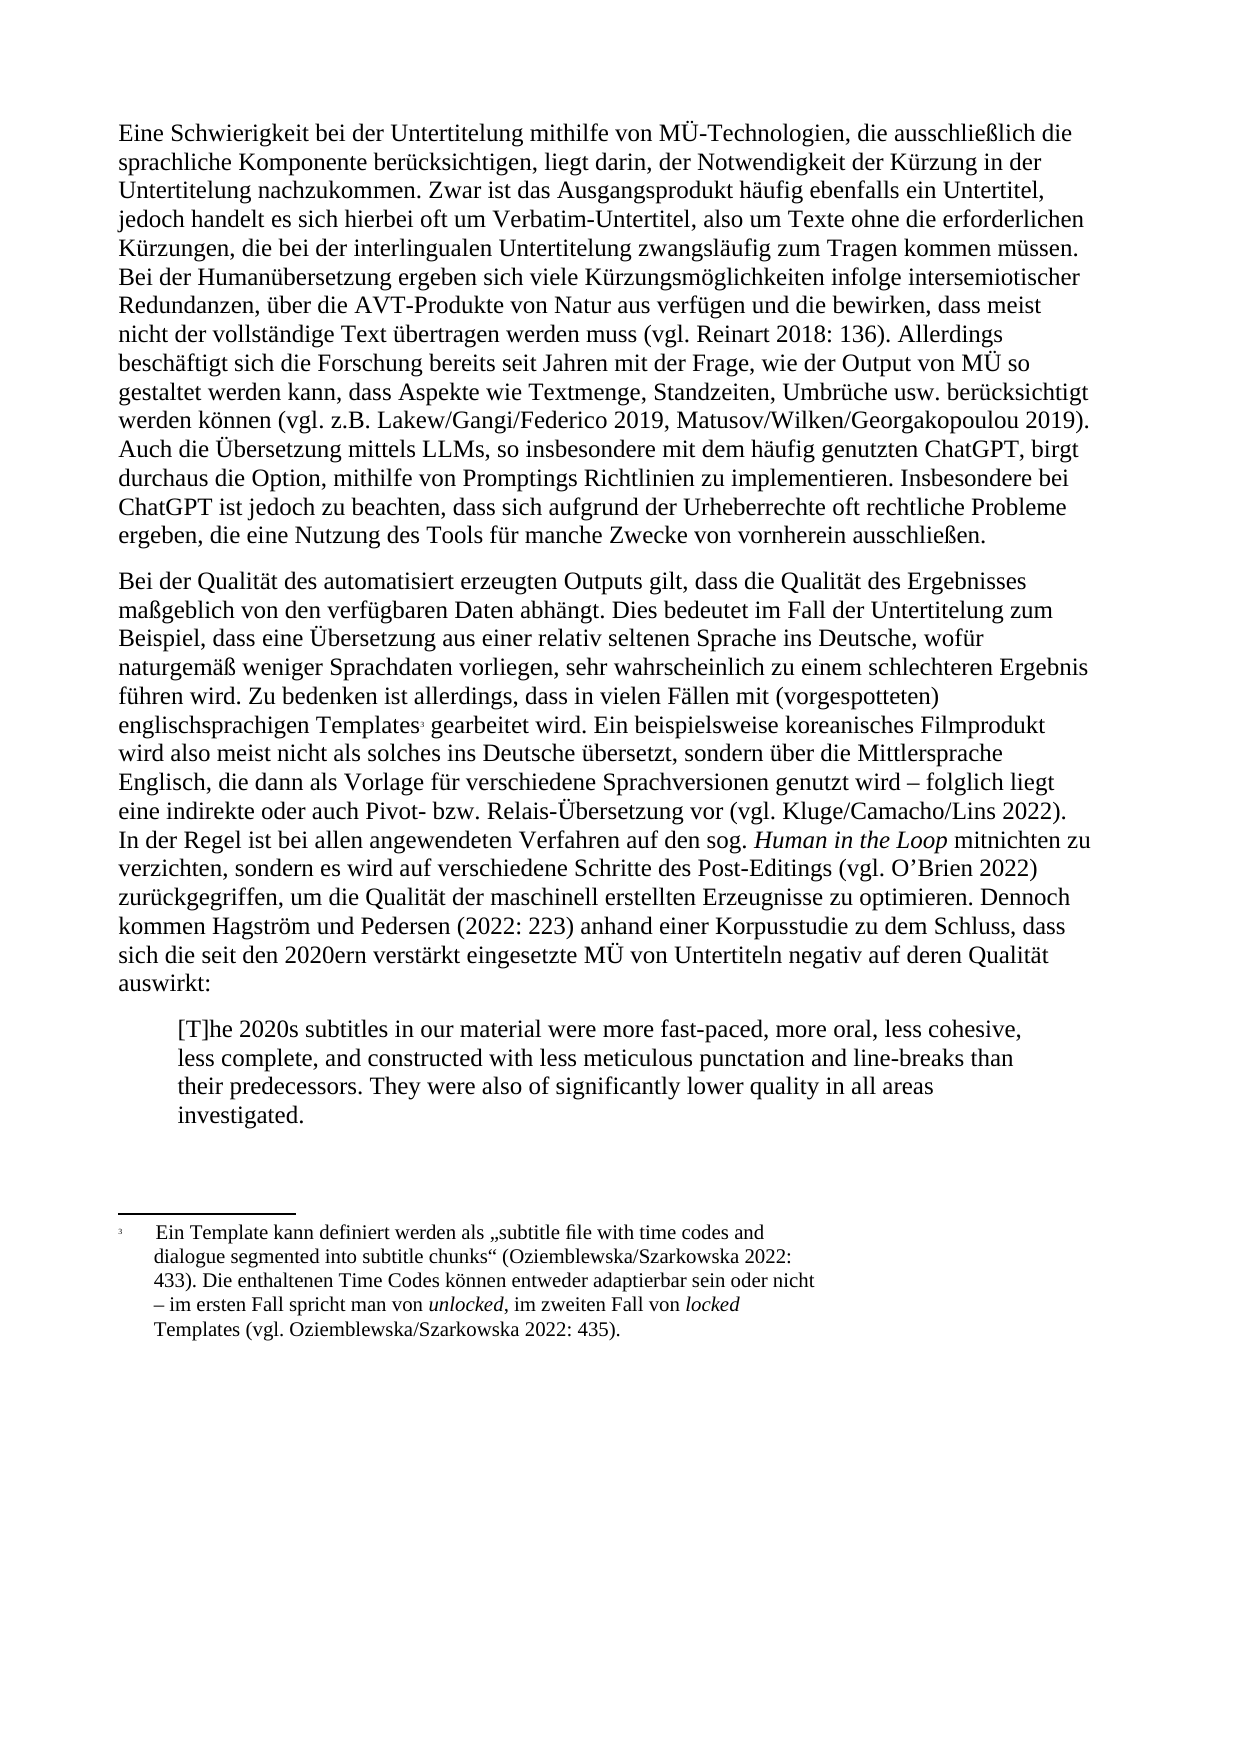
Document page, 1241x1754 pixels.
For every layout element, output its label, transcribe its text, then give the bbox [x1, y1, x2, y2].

text Ein Template kann definiert werden als „subtitle ﬁle with time codes and dialogue segmented into subtitle chunks“ (Oziemblewska/Szarkowska 2022: 433). Die enthaltenen Time Codes können entweder adaptierbar sein oder nicht – im ersten Fall spricht man von unlocked, im zweiten Fall von locked Templates (vgl. Oziemblewska/Szarkowska 2022: 435). [118, 1220, 827, 1341]
text Bei der Qualität des automatisiert erzeugten Outputs gilt, dass die Qualität des Ergebnisses maßgeblich von den verfügbaren Daten abhängt. Dies bedeutet im Fall der Untertitelung zum Beispiel, dass eine Übersetzung aus einer relativ seltenen Sprache ins Deutsche, wofür naturgemäß weniger Sprachdaten vorliegen, sehr wahrscheinlich zu einem schlechteren Ergebnis führen wird. Zu bedenken ist allerdings, dass in vielen Fällen mit (vorgespotteten) englischsprachigen Templates gearbeitet wird. Ein beispielsweise koreanisches Filmprodukt wird also meist nicht als solches ins Deutsche übersetzt, sondern über die Mittlersprache Englisch, die dann als Vorlage für verschiedene Sprachversionen genutzt wird – folglich liegt eine indirekte oder auch Pivot- bzw. Relais-Übersetzung vor (vgl. Kluge/Camacho/Lins 2022). In der Regel ist bei allen angewendeten Verfahren auf den sog. Human in the Loop mitnichten zu verzichten, sondern es wird auf verschiedene Schritte des Post-Editings (vgl. O’Brien 2022) zurückgegriffen, um die Qualität der maschinell erstellten Erzeugnisse zu optimieren. Dennoch kommen Hagström und Pedersen (2022: 223) anhand einer Korpusstudie zu dem Schluss, dass sich die seit den 2020ern verstärkt eingesetzte MÜ von Untertiteln negativ auf deren Qualität auswirkt: [118, 566, 1093, 997]
text [T]he 2020s subtitles in our material were more fast-paced, more oral, less cohesive, less complete, and constructed with less meticulous punctation and line-breaks than their predecessors. They were also of significantly lower quality in all areas investigated. [177, 1014, 1034, 1129]
text Eine Schwierigkeit bei der Untertitelung mithilfe von MÜ-Technologien, die ausschließlich die sprachliche Komponente berücksichtigen, liegt darin, der Notwendigkeit der Kürzung in der Untertitelung nachzukommen. Zwar ist das Ausgangsprodukt häufig ebenfalls ein Untertitel, jedoch handelt es sich hierbei oft um Verbatim-Untertitel, also um Texte ohne die erforderlichen Kürzungen, die bei der interlingualen Untertitelung zwangsläufig zum Tragen kommen müssen. Bei der Humanübersetzung ergeben sich viele Kürzungsmöglichkeiten infolge intersemiotischer Redundanzen, über die AVT-Produkte von Natur aus verfügen und die bewirken, dass meist nicht der vollständige Text übertragen werden muss (vgl. Reinart 2018: 136). Allerdings beschäftigt sich die Forschung bereits seit Jahren mit der Frage, wie der Output von MÜ so gestaltet werden kann, dass Aspekte wie Textmenge, Standzeiten, Umbrüche usw. berücksichtigt werden können (vgl. z.B. Lakew/Gangi/Federico 2019, Matusov/Wilken/Georgakopoulou 2019). Auch die Übersetzung mittels LLMs, so insbesondere mit dem häufig genutzten ChatGPT, birgt durchaus die Option, mithilfe von Promptings Richtlinien zu implementieren. Insbesondere bei ChatGPT ist jedoch zu beachten, dass sich aufgrund der Urheberrechte oft rechtliche Probleme ergeben, die eine Nutzung des Tools für manche Zwecke von vornherein ausschließen. [118, 118, 1093, 549]
